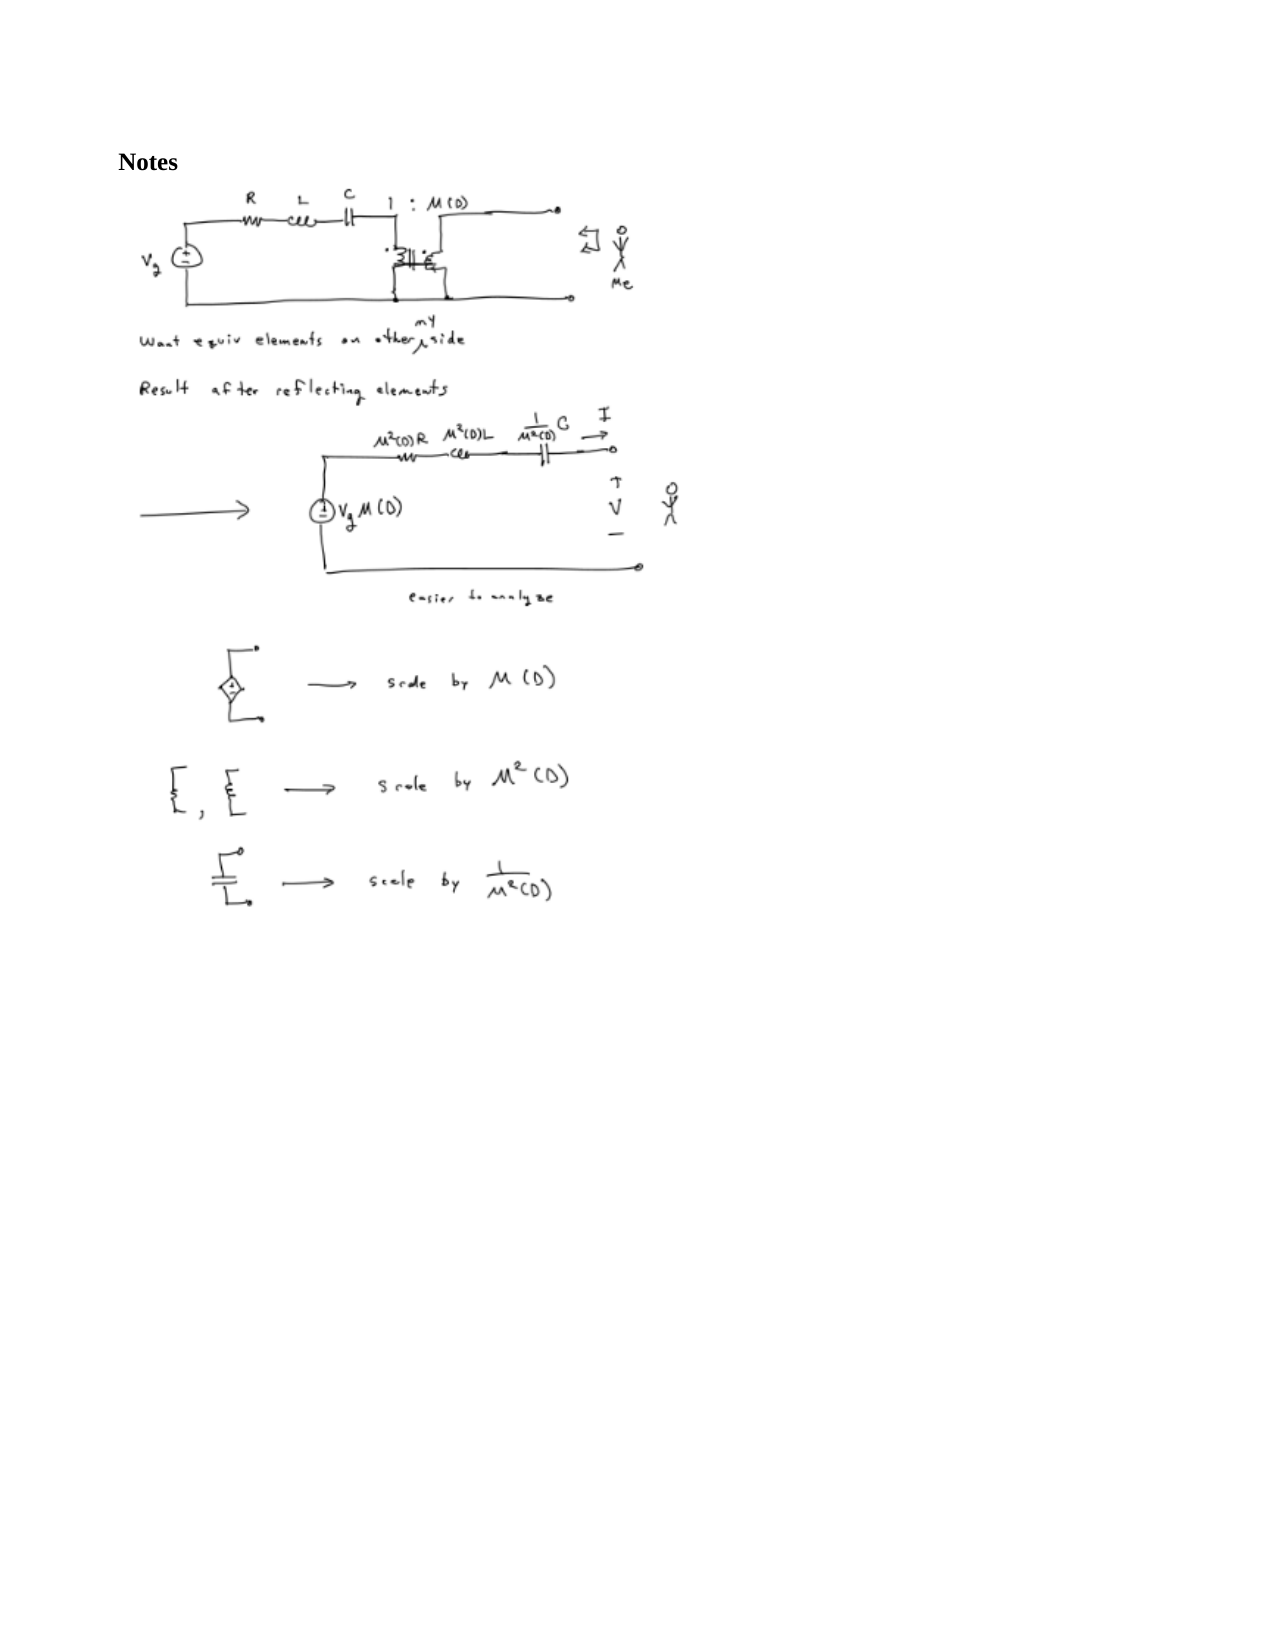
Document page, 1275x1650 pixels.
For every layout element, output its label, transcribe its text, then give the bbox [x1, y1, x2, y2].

text Notes [118, 147, 1157, 176]
picture [118, 176, 689, 923]
